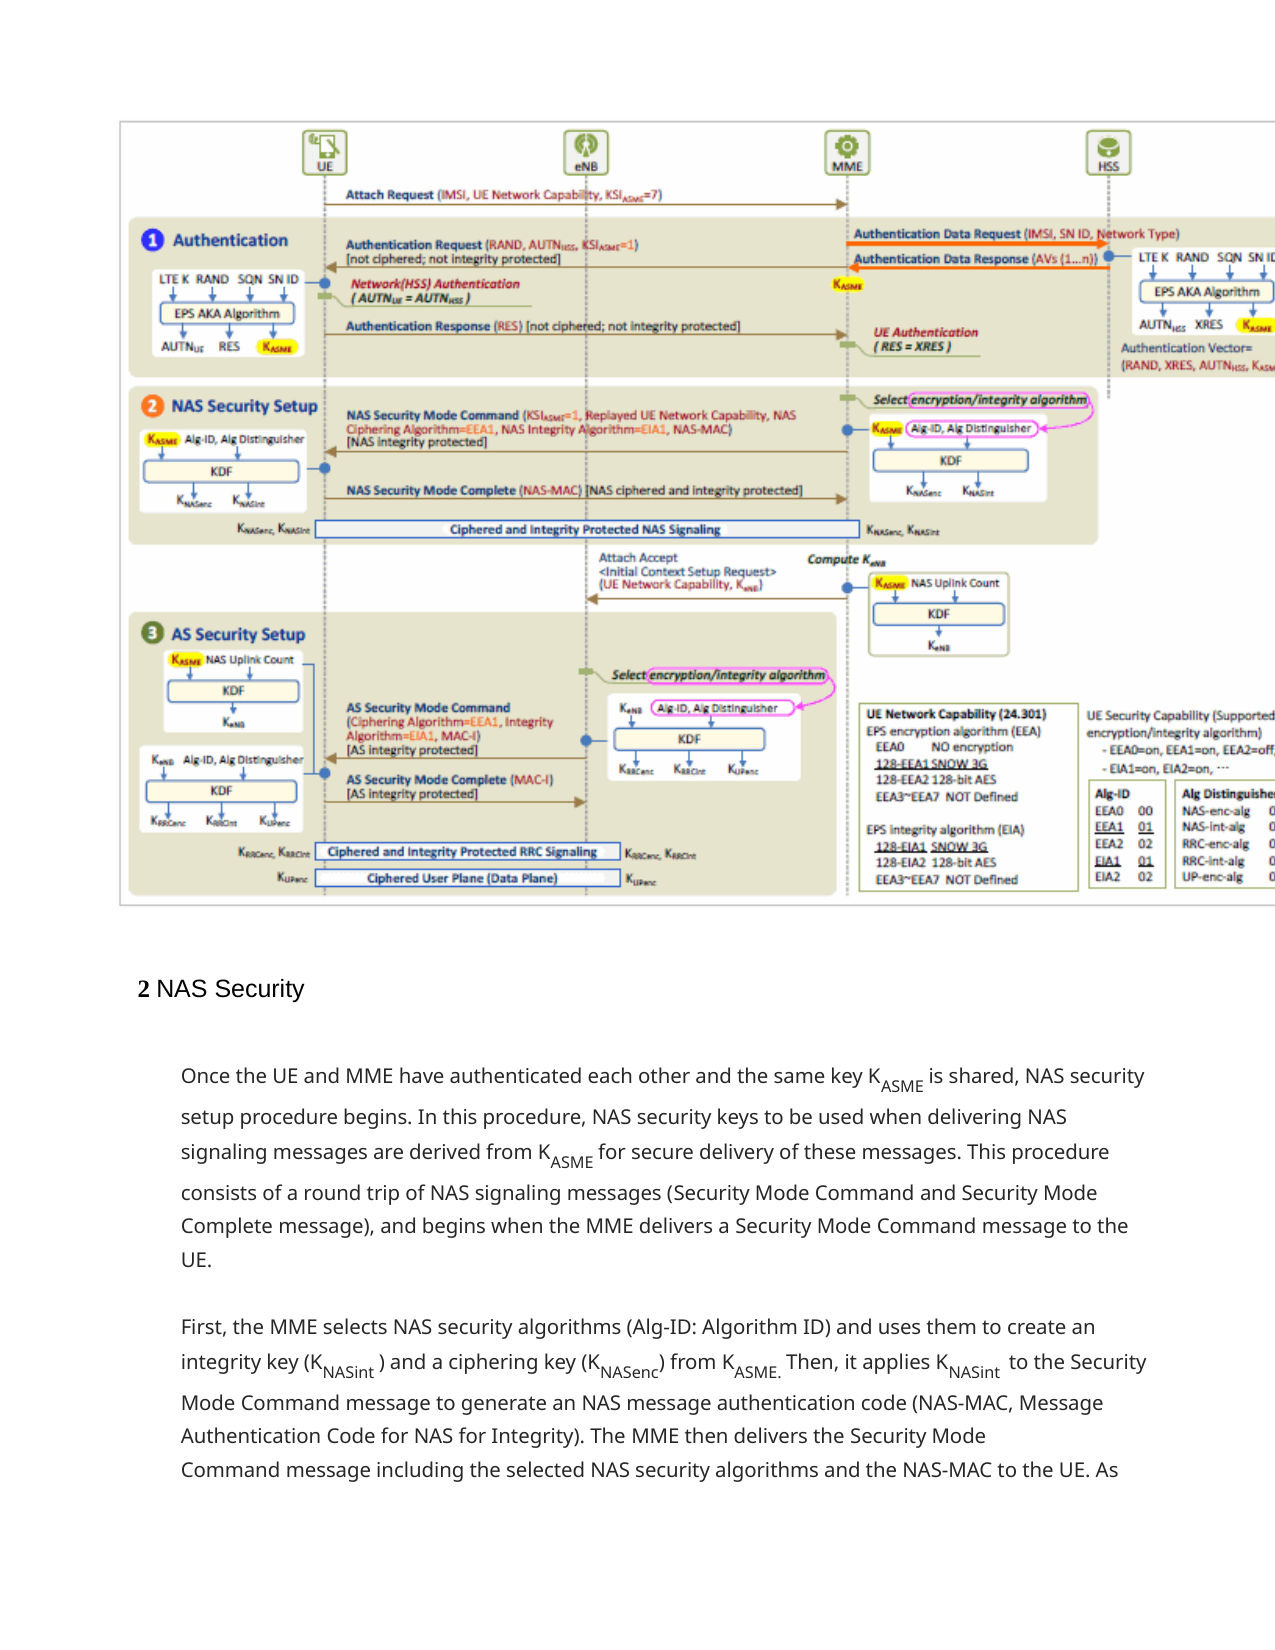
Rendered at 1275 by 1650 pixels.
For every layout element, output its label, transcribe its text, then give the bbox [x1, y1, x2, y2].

text First, the MME selects NAS security algorithms (Alg-ID: Algorithm ID) and uses them to create an integrity key (KNASint ) and a ciphering key (KNASenc) from KASME. Then, it applies KNASint to the Security Mode Command message to generate an NAS message authentication code (NAS-MAC, Message Authentication Code for NAS for Integrity). The MME then delivers the Security Mode Command message including the selected NAS security algorithms and the NAS-MAC to the UE. As [181, 1313, 1157, 1483]
picture [118, 118, 1275, 911]
text 2 NAS Security [118, 965, 1157, 1005]
text Once the UE and MME have authenticated each other and the same key KASME is shared, NAS security setup procedure begins. In this procedure, NAS security keys to be used when delivering NAS signaling messages are derived from KASME for secure delivery of these messages. This procedure consists of a round trip of NAS signaling messages (Security Mode Command and Security Mode Complete message), and begins when the MME delivers a Security Mode Command message to the UE. [181, 1062, 1157, 1273]
